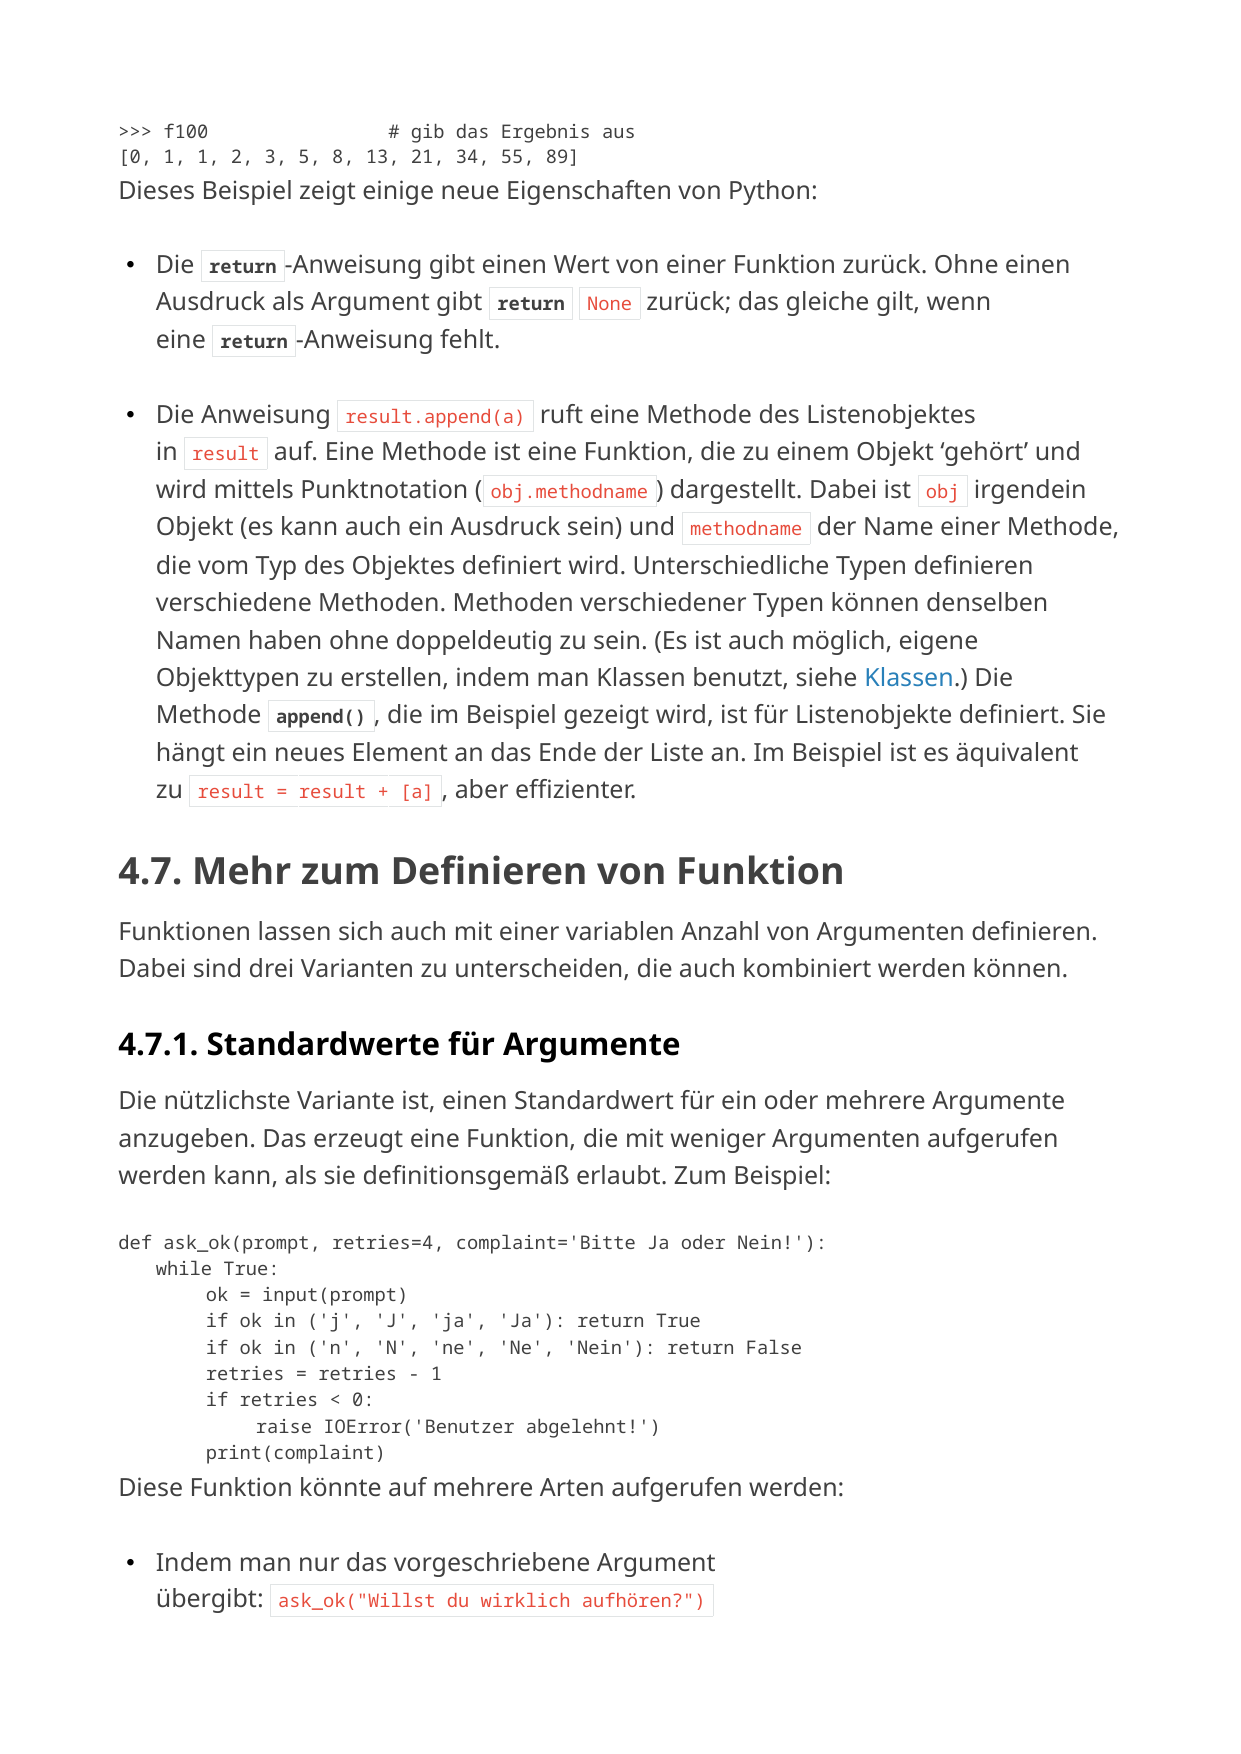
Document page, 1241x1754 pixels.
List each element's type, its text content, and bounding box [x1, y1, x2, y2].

text Diese Funktion könnte auf mehrere Arten aufgerufen werden: [118, 1466, 1122, 1503]
text Funktionen lassen sich auch mit einer variablen Anzahl von Argumenten definieren. Dabei sind drei Varianten zu unterscheiden, die auch kombiniert werden können. [118, 910, 1122, 985]
list Indem man nur das vorgeschriebene Argument übergibt: ask_ok("Willst du wirklich aufhören?") [156, 1541, 1122, 1616]
list Die return-Anweisung gibt einen Wert von einer Funktion zurück. Ohne einen Ausdruck als Argument gibt return None zurück; das gleiche gilt, wenn eine return-Anweisung fehlt. [156, 244, 1122, 357]
subtitle 4.7. Mehr zum Definieren von Funktion [118, 844, 1122, 895]
text while True: [118, 1255, 1122, 1281]
text retries = retries - 1 [118, 1360, 1122, 1387]
text if ok in ('n', 'N', 'ne', 'Ne', 'Nein'): return False [118, 1334, 1122, 1360]
text Dieses Beispiel zeigt einige neue Eigenschaften von Python: [118, 169, 1122, 207]
text [0, 1, 1, 2, 3, 5, 8, 13, 21, 34, 55, 89] [118, 144, 1122, 169]
text print(complaint) [118, 1439, 1122, 1466]
text Die nützlichste Variante ist, einen Standardwert für ein oder mehrere Argumente anzugeben. Das erzeugt eine Funktion, die mit weniger Argumenten aufgerufen werden kann, als sie definitionsgemäß erlaubt. Zum Beispiel: [118, 1079, 1122, 1192]
text ok = input(prompt) [118, 1281, 1122, 1308]
text if ok in ('j', 'J', 'ja', 'Ja'): return True [118, 1308, 1122, 1334]
text def ask_ok(prompt, retries=4, complaint='Bitte Ja oder Nein!'): [118, 1229, 1122, 1255]
text >>> f100 # gib das Ergebnis aus [118, 118, 1122, 144]
subtitle 4.7.1. Standardwerte für Argumente [118, 1022, 1122, 1065]
list Die Anweisung result.append(a) ruft eine Methode des Listenobjektes in result auf. Eine Methode ist eine Funktion, die zu einem Objekt ‘gehört’ und wird mittels Punktnotation (obj.methodname) dargestellt. Dabei ist obj irgendein Objekt (es kann auch ein Ausdruck sein) und methodname der Name einer Methode, die vom Typ des Objektes definiert wird. Unterschiedliche Typen definieren verschiedene Methoden. Methoden verschiedener Typen können denselben Namen haben ohne doppeldeutig zu sein. (Es ist auch möglich, eigene Objekttypen zu erstellen, indem man Klassen benutzt, siehe Klassen.) Die Methode append(), die im Beispiel gezeigt wird, ist für Listenobjekte definiert. Sie hängt ein neues Element an das Ende der Liste an. Im Beispiel ist es äquivalent zu result = result + [a], aber effizienter. [156, 394, 1122, 807]
text if retries < 0: [118, 1387, 1122, 1413]
text raise IOError('Benutzer abgelehnt!') [118, 1413, 1122, 1439]
